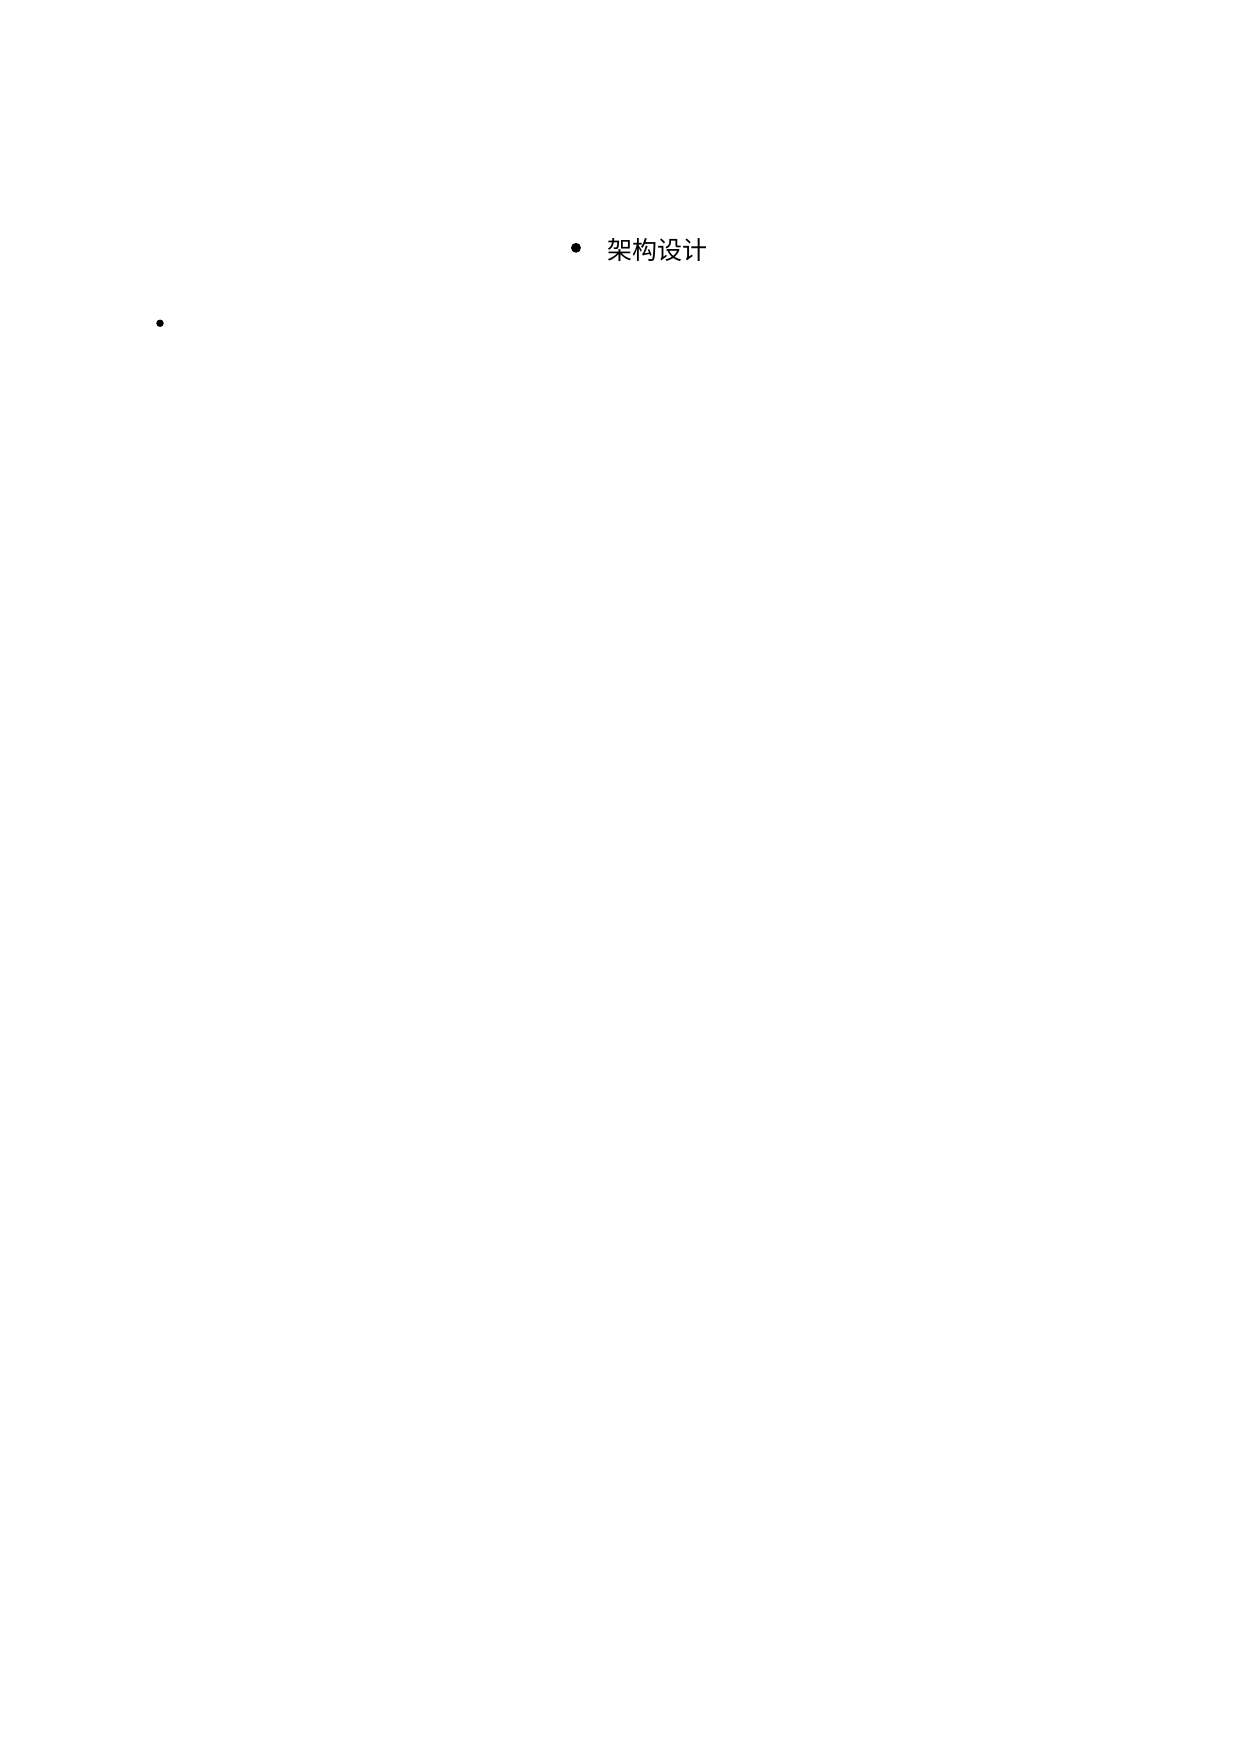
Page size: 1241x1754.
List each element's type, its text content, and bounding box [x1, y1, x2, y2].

list 架构设计 [156, 236, 1122, 267]
